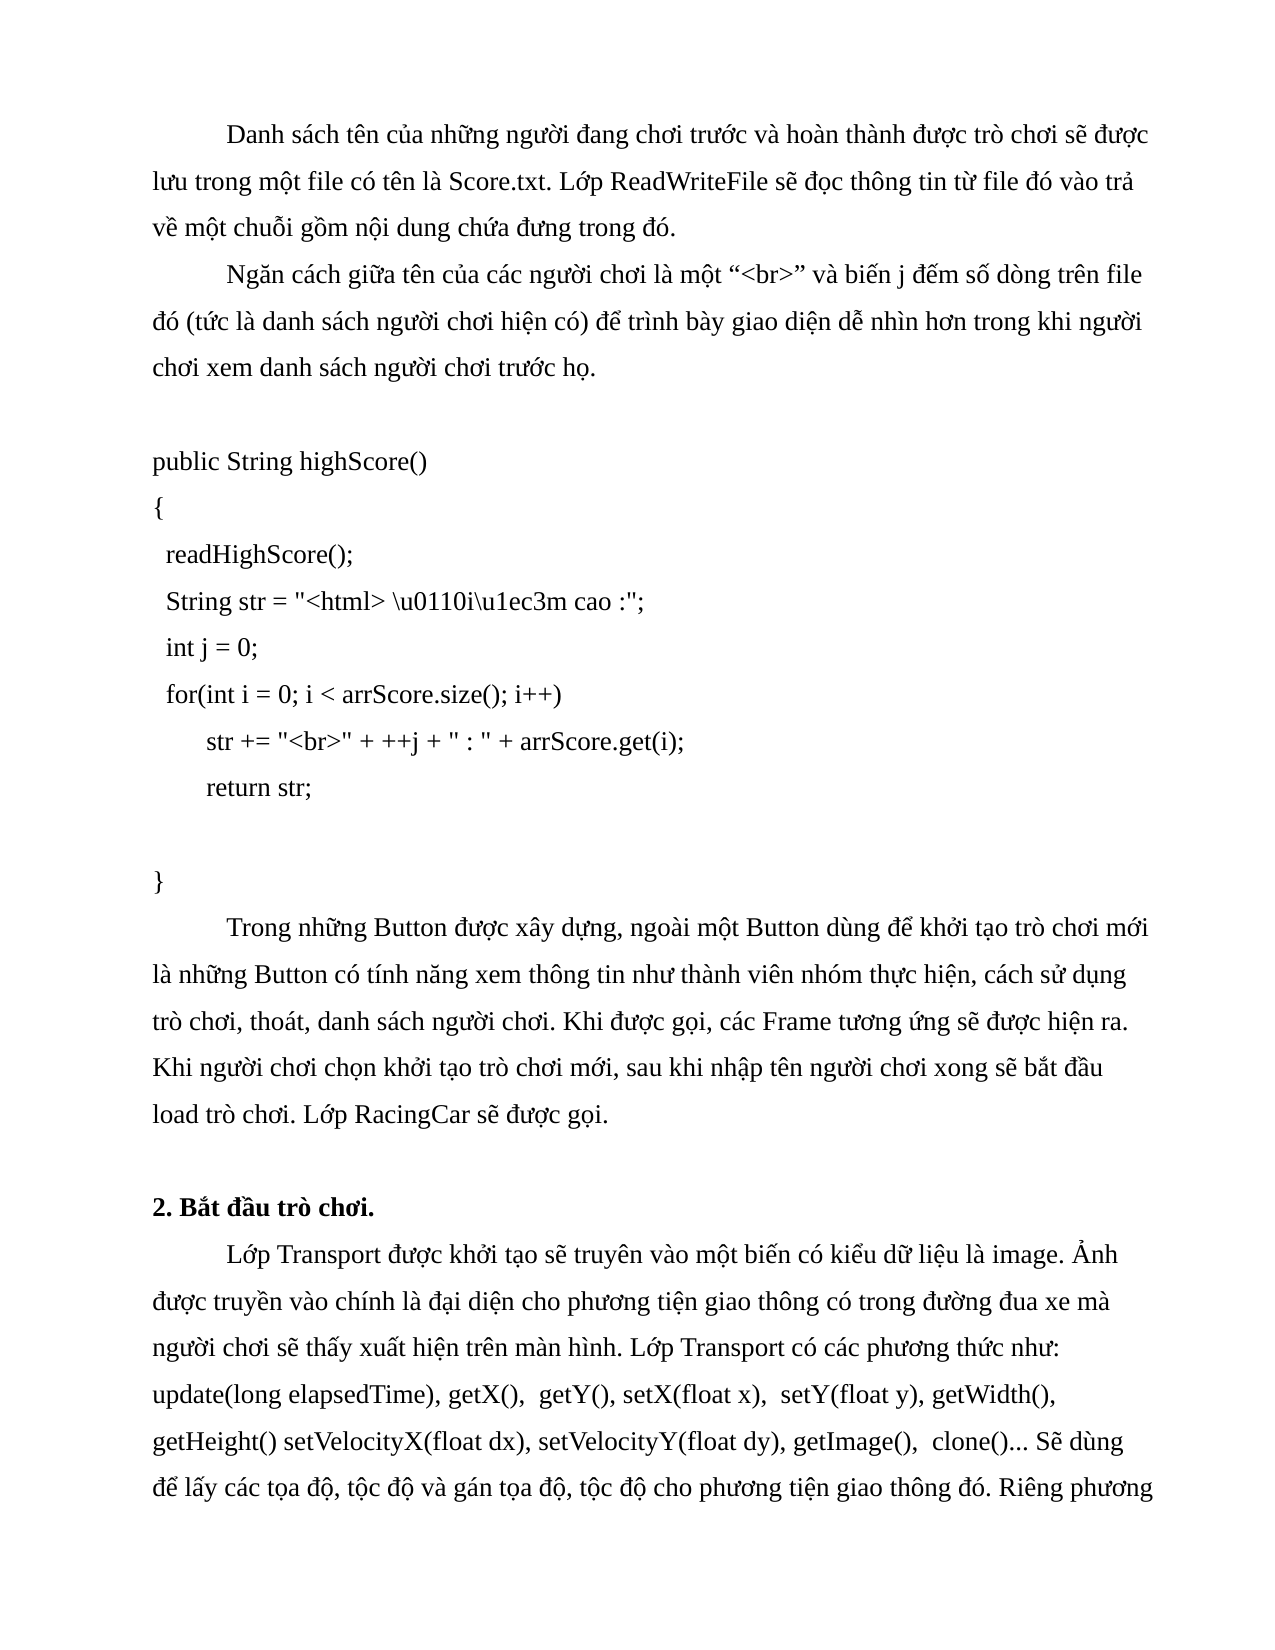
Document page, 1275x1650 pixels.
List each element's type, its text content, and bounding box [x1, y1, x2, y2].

text Danh sách tên của những người đang chơi trước và hoàn thành được trò chơi sẽ được lưu trong một file có tên là Score.txt. Lớp ReadWriteFile sẽ đọc thông tin từ file đó vào trả về một chuỗi gồm nội dung chứa đưng trong đó. [152, 118, 1156, 243]
text str += "<br>" + ++j + " : " + arrScore.get(i); [152, 725, 1156, 756]
text int j = 0; [152, 631, 1156, 663]
text for(int i = 0; i < arrScore.size(); i++) [152, 678, 1156, 709]
text } [152, 865, 1156, 896]
text return str; [152, 771, 1156, 803]
text 2. Bắt đầu trò chơi. [152, 1191, 1156, 1223]
text Ngăn cách giữa tên của các người chơi là một “<br>” và biến j đếm số dòng trên file đó (tức là danh sách người chơi hiện có) để trình bày giao diện dễ nhìn hơn trong khi người chơi xem danh sách người chơi trước họ. [152, 258, 1156, 383]
text { [152, 491, 1156, 523]
text readHighScore(); [152, 538, 1156, 569]
text Trong những Button được xây dựng, ngoài một Button dùng để khởi tạo trò chơi mới là những Button có tính năng xem thông tin như thành viên nhóm thực hiện, cách sử dụng trò chơi, thoát, danh sách người chơi. Khi được gọi, các Frame tương ứng sẽ được hiện ra. Khi người chơi chọn khởi tạo trò chơi mới, sau khi nhập tên người chơi xong sẽ bắt đầu load trò chơi. Lớp RacingCar sẽ được gọi. [152, 911, 1156, 1129]
text Lớp Transport được khởi tạo sẽ truyên vào một biến có kiểu dữ liệu là image. Ảnh được truyền vào chính là đại diện cho phương tiện giao thông có trong đường đua xe mà người chơi sẽ thấy xuất hiện trên màn hình. Lớp Transport có các phương thức như: update(long elapsedTime), getX(), getY(), setX(float x), setY(float y), getWidth(), getHeight() setVelocityX(float dx), setVelocityY(float dy), getImage(), clone()... Sẽ dùng để lấy các tọa độ, tộc độ và gán tọa độ, tộc độ cho phương tiện giao thông đó. Riêng phương [152, 1238, 1156, 1503]
text public String highScore() [152, 445, 1156, 476]
text String str = "<html> \u0110i\u1ec3m cao :"; [152, 585, 1156, 616]
